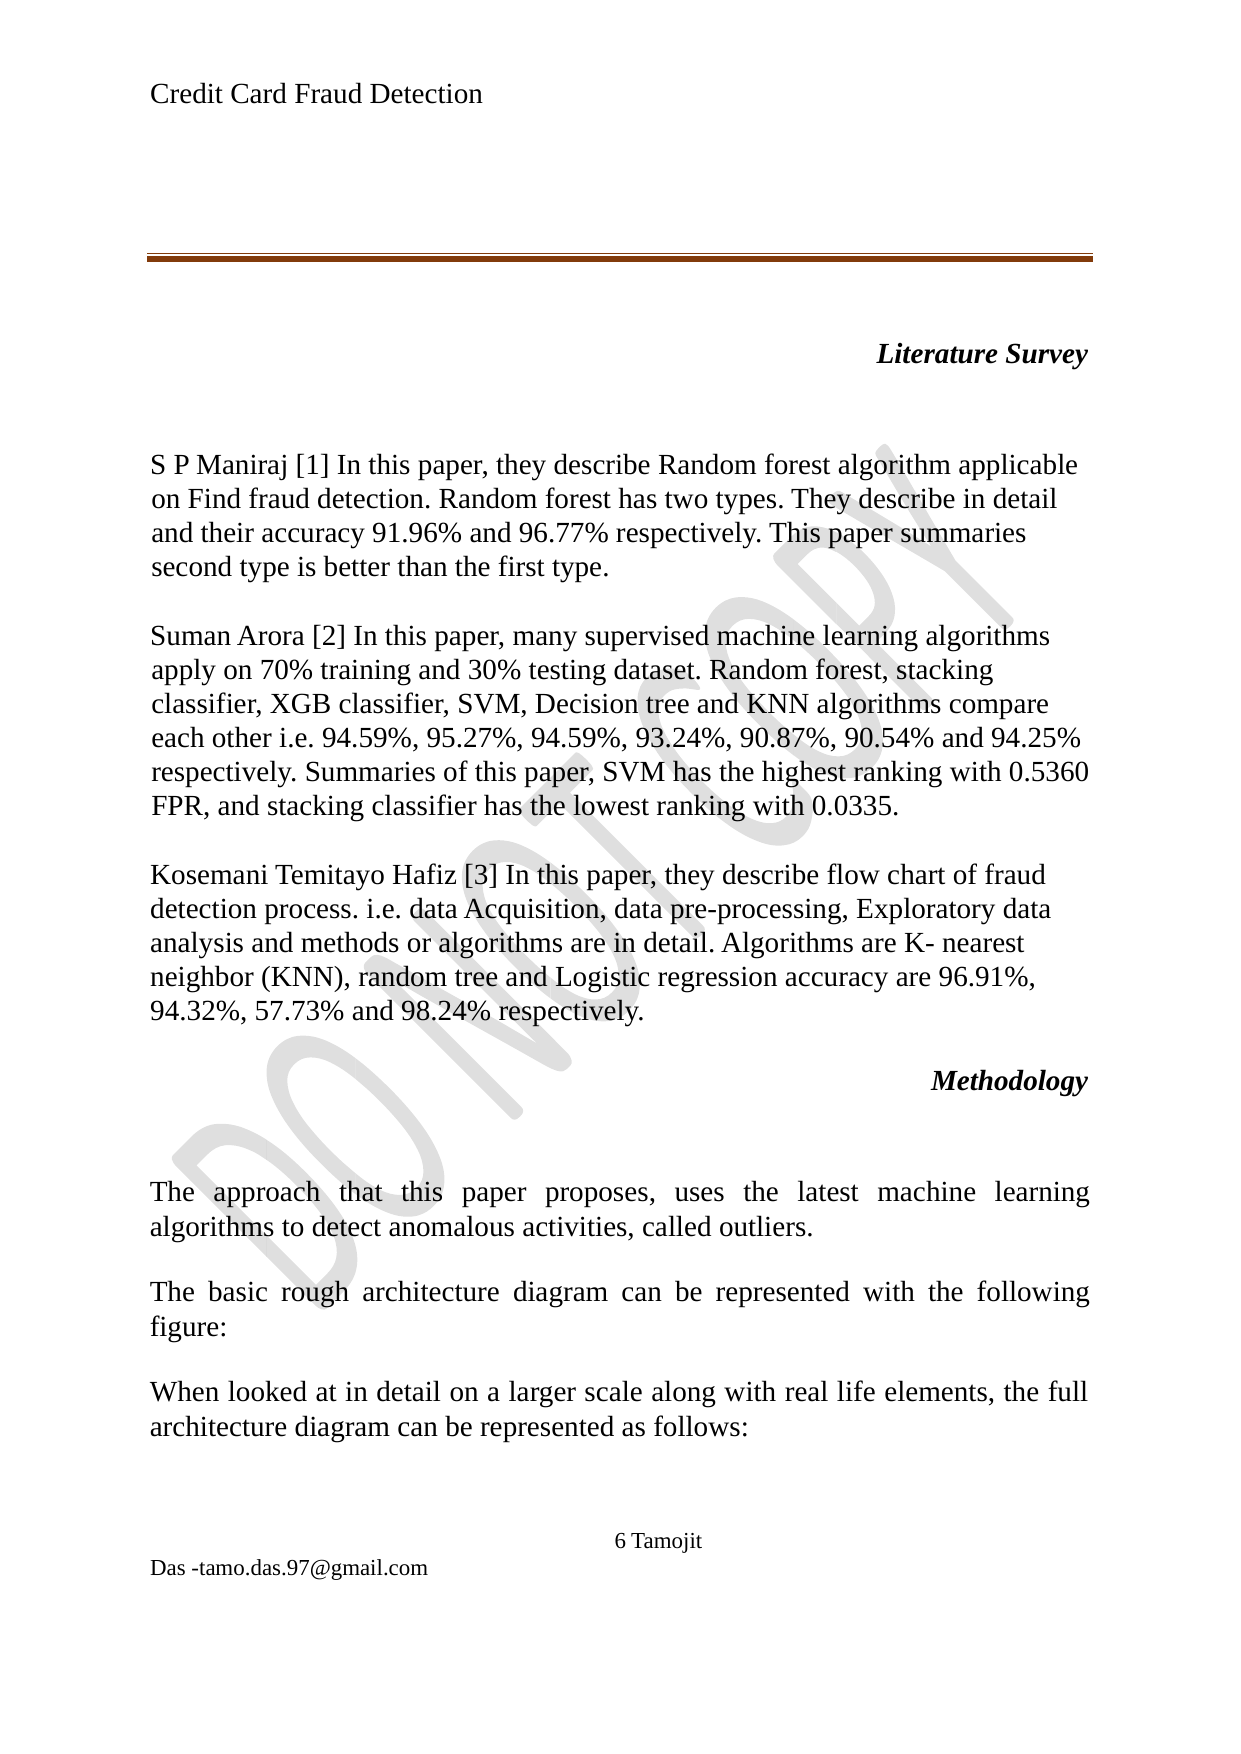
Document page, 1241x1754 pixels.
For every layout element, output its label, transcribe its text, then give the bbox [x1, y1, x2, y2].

text Kosemani Temitayo Hafiz [3] In this paper, they describe flow chart of fraud detection process. i.e. data Acquisition, data pre-processing, Exploratory data analysis and methods or algorithms are in detail. Algorithms are K- nearest neighbor (KNN), random tree and Logistic regression accuracy are 96.91%, 94.32%, 57.73% and 98.24% respectively. [483, 863, 618, 999]
text The approach that this paper proposes, uses the latest machine learning algorithms to detect anomalous activities, called outliers. [309, 1174, 1091, 1242]
text Kosemani Temitayo Hafiz [3] In this paper, they describe flow chart of fraud detection process. i.e. data Acquisition, data pre-processing, Exploratory data analysis and methods or algorithms are in detail. Algorithms are K- nearest neighbor (KNN), random tree and Logistic regression accuracy are 96.91%, 94.32%, 57.73% and 98.24% respectively. [545, 857, 1071, 1026]
text [363, 1063, 487, 1096]
text [288, 1063, 373, 1096]
text Methodology [479, 1063, 1091, 1096]
text S P Maniraj [1] In this paper, they describe Random forest algorithm applicable on Find fraud detection. Random forest has two types. They describe in detail and their accuracy 91.96% and 96.77% respectively. This paper summaries second type is better than the first type. [890, 447, 1091, 582]
text The approach that this paper proposes, uses the latest machine learning algorithms to detect anomalous activities, called outliers. [207, 1174, 335, 1242]
text The approach that this paper proposes, uses the latest machine learning algorithms to detect anomalous activities, called outliers. [149, 1174, 250, 1242]
text Suman Arora [2] In this paper, many supervised machine learning algorithms apply on 70% training and 30% testing dataset. Random forest, stacking classifier, XGB classifier, SVM, Decision tree and KNN algorithms compare each other i.e. 94.59%, 95.27%, 94.59%, 93.24%, 90.87%, 90.54% and 94.25% respectively. Summaries of this paper, SVM has the highest ranking with 0.5360 FPR, and stacking classifier has the lowest ranking with 0.0335. [150, 618, 1091, 821]
text Literature Survey [150, 336, 1090, 369]
text S P Maniraj [1] In this paper, they describe Random forest algorithm applicable on Find fraud detection. Random forest has two types. They describe in detail and their accuracy 91.96% and 96.77% respectively. This paper summaries second type is better than the first type. [150, 447, 954, 582]
text When looked at in detail on a larger scale along with real life elements, the full architecture diagram can be represented as follows: [149, 1374, 1091, 1443]
text The basic rough architecture diagram can be represented with the following figure: [149, 1274, 1091, 1342]
text Kosemani Temitayo Hafiz [3] In this paper, they describe flow chart of fraud detection process. i.e. data Acquisition, data pre-processing, Exploratory data analysis and methods or algorithms are in detail. Algorithms are K- nearest neighbor (KNN), random tree and Logistic regression accuracy are 96.91%, 94.32%, 57.73% and 98.24% respectively. [150, 857, 631, 1026]
text [150, 1063, 271, 1096]
